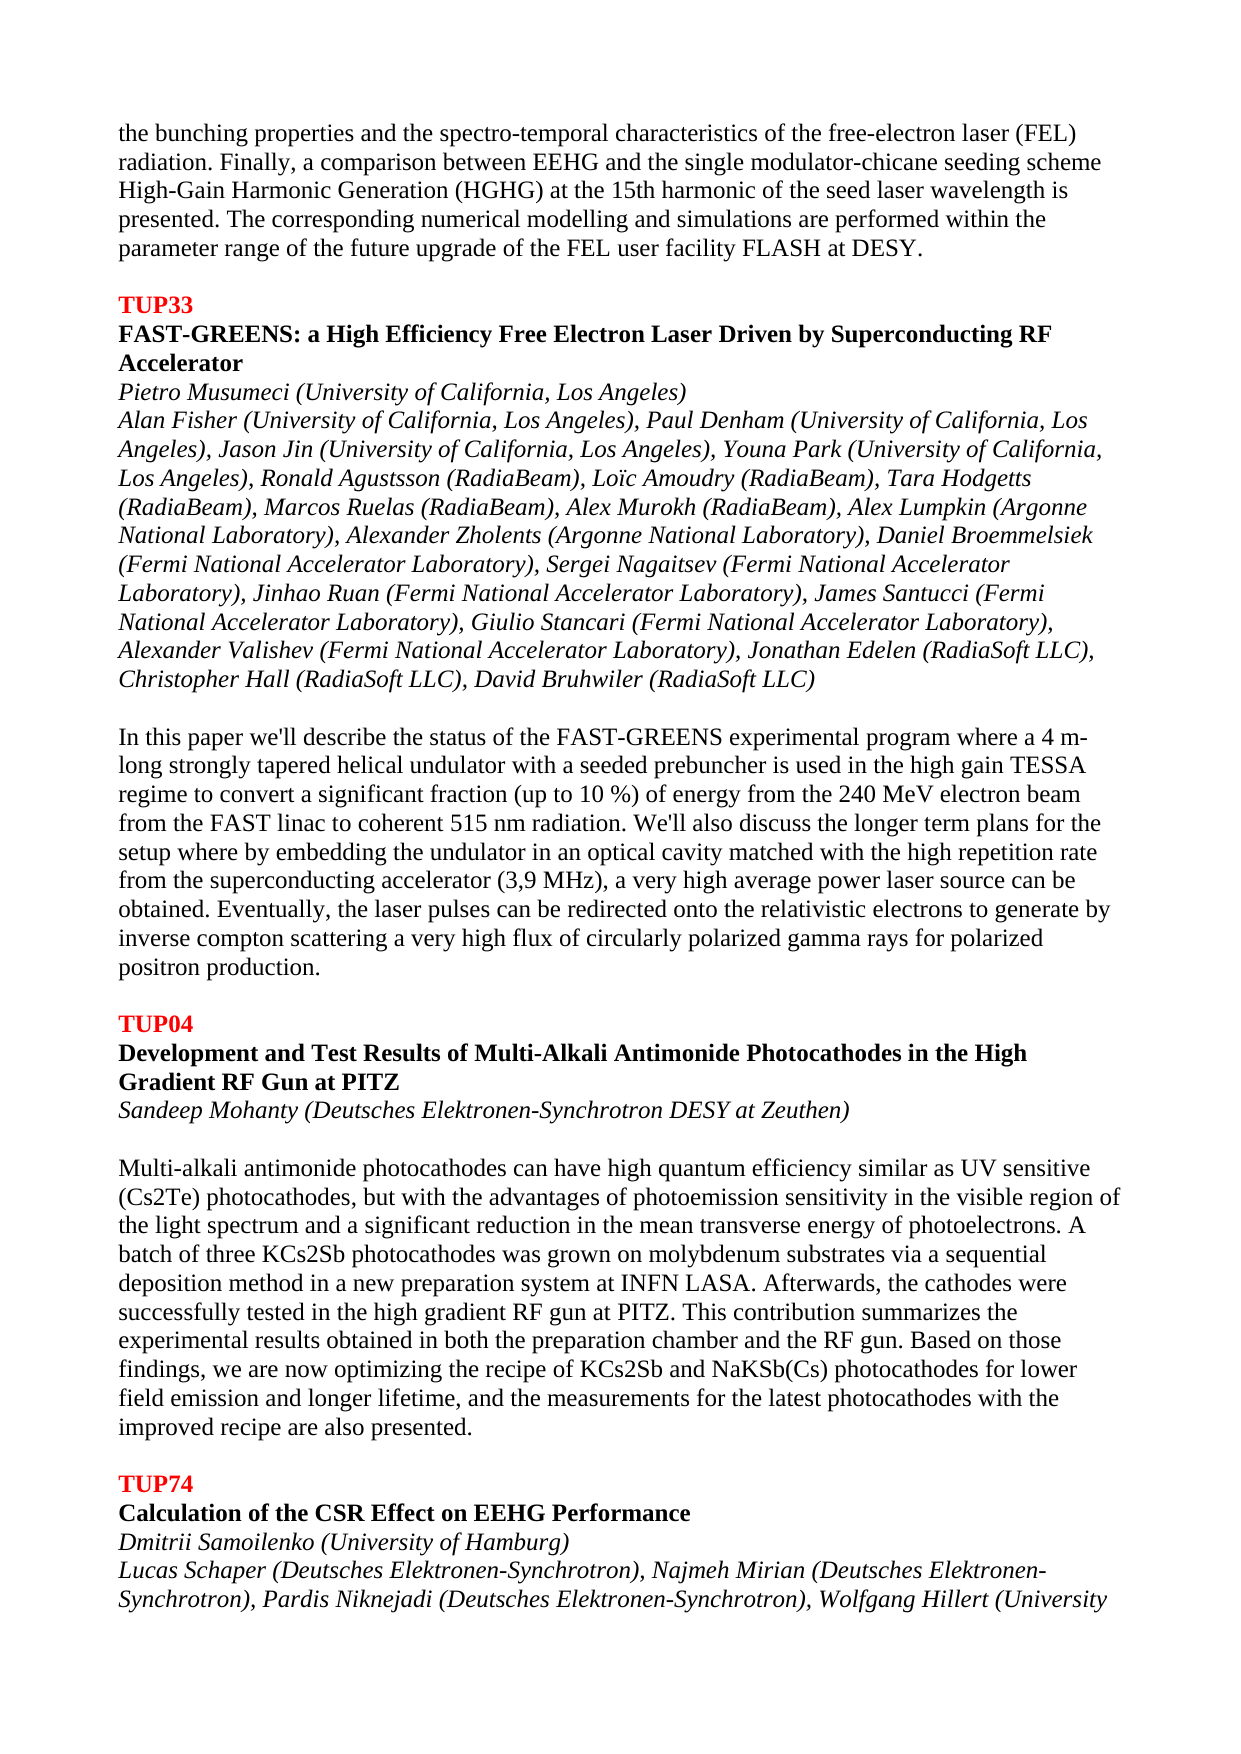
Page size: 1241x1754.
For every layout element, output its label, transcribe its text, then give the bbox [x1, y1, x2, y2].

subtitle TUP33 [118, 291, 1122, 319]
text the bunching properties and the spectro-temporal characteristics of the free-electron laser (FEL) radiation. Finally, a comparison between EEHG and the single modulator-chicane seeding scheme High-Gain Harmonic Generation (HGHG) at the 15th harmonic of the seed laser wavelength is presented. The corresponding numerical modelling and simulations are performed within the parameter range of the future upgrade of the FEL user facility FLASH at DESY. [118, 118, 1122, 262]
subtitle TUP74 [118, 1469, 1122, 1498]
subtitle Alan Fisher (University of California, Los Angeles), Paul Denham (University of California, Los Angeles), Jason Jin (University of California, Los Angeles), Youna Park (University of California, Los Angeles), Ronald Agustsson (RadiaBeam), Loïc Amoudry (RadiaBeam), Tara Hodgetts (RadiaBeam), Marcos Ruelas (RadiaBeam), Alex Murokh (RadiaBeam), Alex Lumpkin (Argonne National Laboratory), Alexander Zholents (Argonne National Laboratory), Daniel Broemmelsiek (Fermi National Accelerator Laboratory), Sergei Nagaitsev (Fermi National Accelerator Laboratory), Jinhao Ruan (Fermi National Accelerator Laboratory), James Santucci (Fermi National Accelerator Laboratory), Giulio Stancari (Fermi National Accelerator Laboratory), Alexander Valishev (Fermi National Accelerator Laboratory), Jonathan Edelen (RadiaSoft LLC), Christopher Hall (RadiaSoft LLC), David Bruhwiler (RadiaSoft LLC) [118, 406, 1122, 693]
text In this paper we'll describe the status of the FAST-GREENS experimental program where a 4 m-long strongly tapered helical undulator with a seeded prebuncher is used in the high gain TESSA regime to convert a significant fraction (up to 10 %) of energy from the 240 MeV electron beam from the FAST linac to coherent 515 nm radiation. We'll also discuss the longer term plans for the setup where by embedding the undulator in an optical cavity matched with the high repetition rate from the superconducting accelerator (3,9 MHz), a very high average power laser source can be obtained. Eventually, the laser pulses can be redirected onto the relativistic electrons to generate by inverse compton scattering a very high flux of circularly polarized gamma rays for polarized positron production. [118, 722, 1122, 981]
subtitle Pietro Musumeci (University of California, Los Angeles) [118, 377, 1122, 406]
subtitle Lucas Schaper (Deutsches Elektronen-Synchrotron), Najmeh Mirian (Deutsches Elektronen-Synchrotron), Pardis Niknejadi (Deutsches Elektronen-Synchrotron), Wolfgang Hillert (University [118, 1556, 1122, 1613]
subtitle Sandeep Mohanty (Deutsches Elektronen-Synchrotron DESY at Zeuthen) [118, 1096, 1122, 1124]
subtitle Development and Test Results of Multi-Alkali Antimonide Photocathodes in the High Gradient RF Gun at PITZ [118, 1038, 1122, 1096]
subtitle TUP04 [118, 1009, 1122, 1038]
subtitle Calculation of the CSR Effect on EEHG Performance [118, 1498, 1122, 1527]
text Multi-alkali antimonide photocathodes can have high quantum efficiency similar as UV sensitive (Cs2Te) photocathodes, but with the advantages of photoemission sensitivity in the visible region of the light spectrum and a significant reduction in the mean transverse energy of photoelectrons. A batch of three KCs2Sb photocathodes was grown on molybdenum substrates via a sequential deposition method in a new preparation system at INFN LASA. Afterwards, the cathodes were successfully tested in the high gradient RF gun at PITZ. This contribution summarizes the experimental results obtained in both the preparation chamber and the RF gun. Based on those findings, we are now optimizing the recipe of KCs2Sb and NaKSb(Cs) photocathodes for lower field emission and longer lifetime, and the measurements for the latest photocathodes with the improved recipe are also presented. [118, 1153, 1122, 1441]
subtitle FAST-GREENS: a High Efficiency Free Electron Laser Driven by Superconducting RF Accelerator [118, 319, 1122, 377]
subtitle Dmitrii Samoilenko (University of Hamburg) [118, 1527, 1122, 1556]
